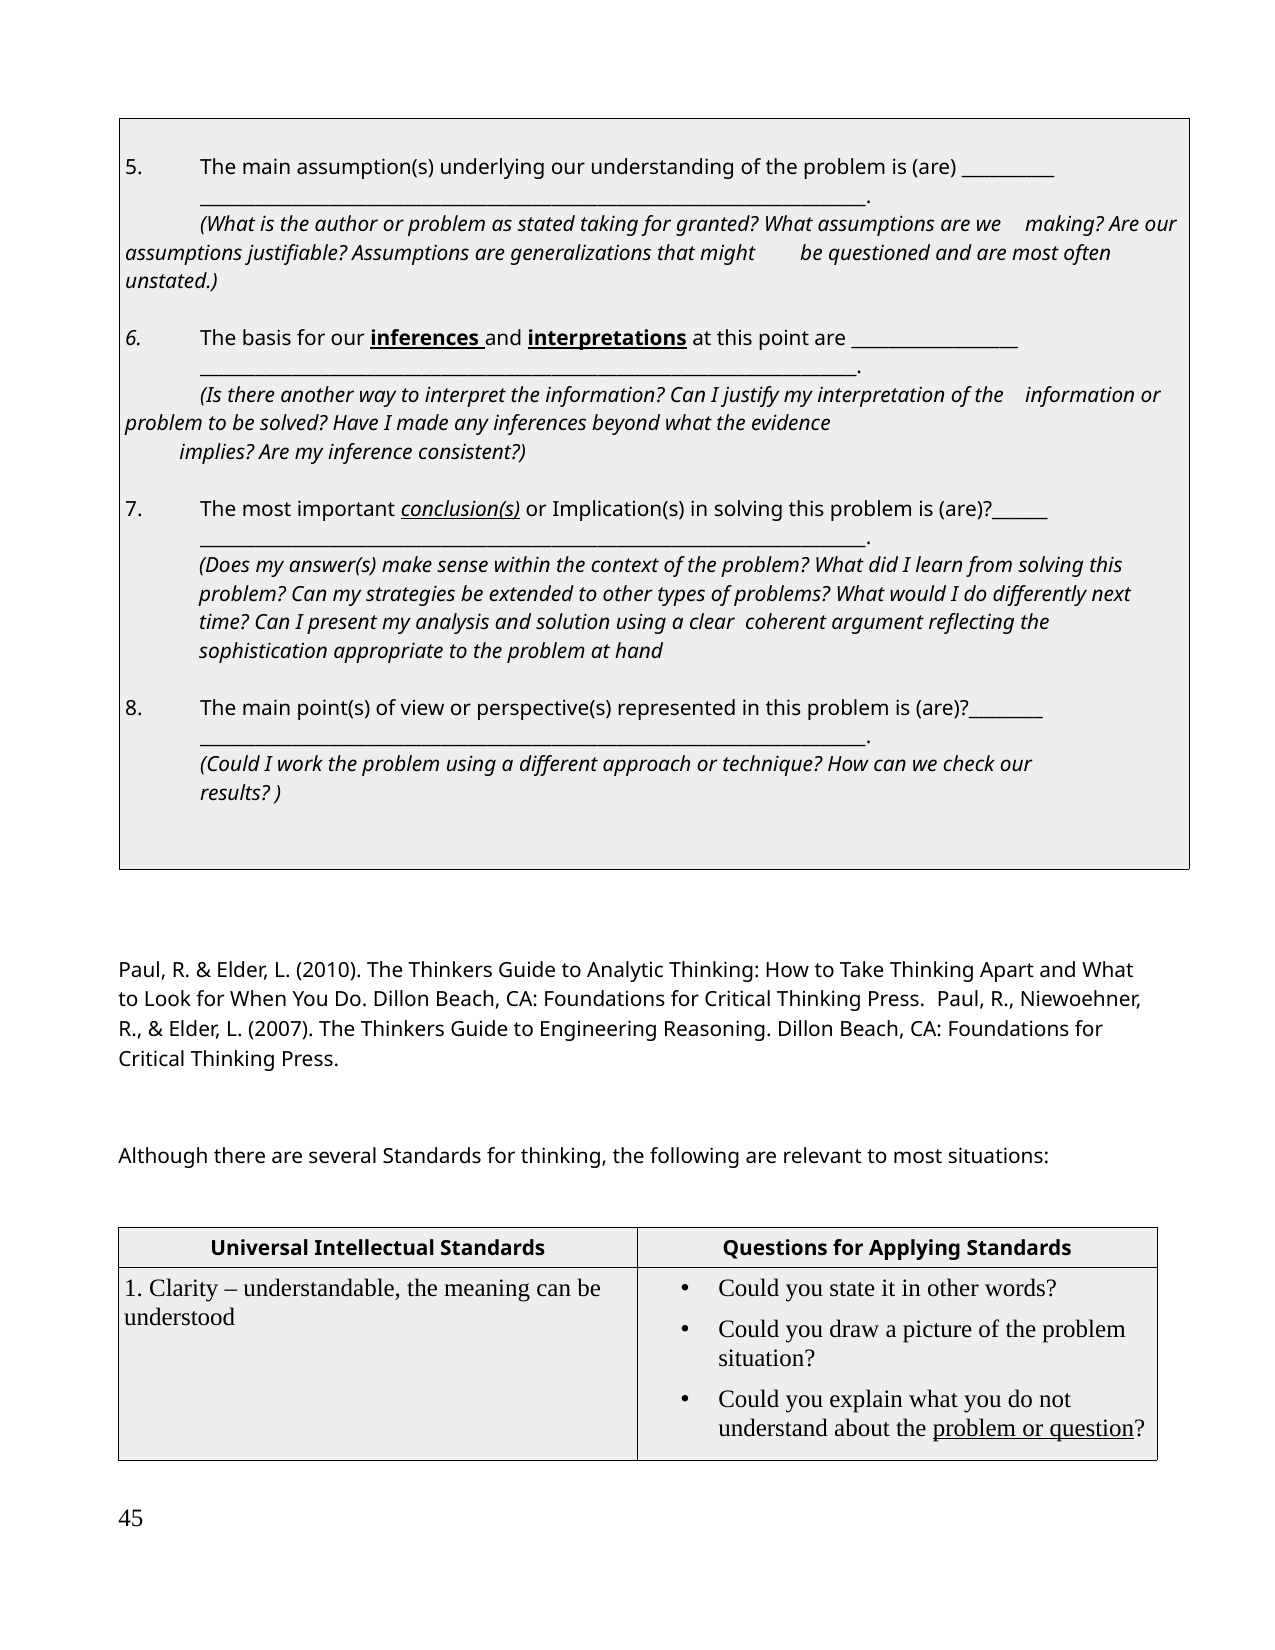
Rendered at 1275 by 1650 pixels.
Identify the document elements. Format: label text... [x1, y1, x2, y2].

table_header Universal Intellectual Standards [119, 1228, 637, 1267]
text Although there are several Standards for thinking, the following are relevant to most situations: [118, 1142, 1157, 1170]
table_cell Could you state it in other words? Could you draw a picture of the problem situation? Could you explain what you do not understand about the problem or question? [638, 1268, 1157, 1460]
text Paul, R. & Elder, L. (2010). The Thinkers Guide to Analytic Thinking: How to Take Thinking Apart and What to Look for When You Do. Dillon Beach, CA: Foundations for Critical Thinking Press. Paul, R., Niewoehner, R., & Elder, L. (2007). The Thinkers Guide to Engineering Reasoning. Dillon Beach, CA: Foundations for Critical Thinking Press. [118, 953, 1157, 1072]
table_header 5. The main assumption(s) underlying our understanding of the problem is (are) __________ ________________________________________________________________________. (What is the author or problem as stated taking for granted? What assumptions are we making? Are our assumptions justifiable? Assumptions are generalizations that might be questioned and are most often unstated.) 6. The basis for our inferences and interpretations at this point are __________________ _______________________________________________________________________. (Is there another way to interpret the information? Can I justify my interpretation of the information or problem to be solved? Have I made any inferences beyond what the evidence implies? Are my inference consistent?) 7. The most important conclusion(s) or Implication(s) in solving this problem is (are)?______ ________________________________________________________________________. (Does my answer(s) make sense within the context of the problem? What did I learn from solving this problem? Can my strategies be extended to other types of problems? What would I do differently next time? Can I present my analysis and solution using a clear coherent argument reflecting the sophistication appropriate to the problem at hand 8. The main point(s) of view or perspective(s) represented in this problem is (are)?________ ________________________________________________________________________. (Could I work the problem using a different approach or technique? How can we check our results? ) [120, 119, 1189, 869]
table_cell 1. Clarity – understandable, the meaning can be understood [119, 1268, 637, 1460]
table_header Questions for Applying Standards [638, 1228, 1157, 1267]
